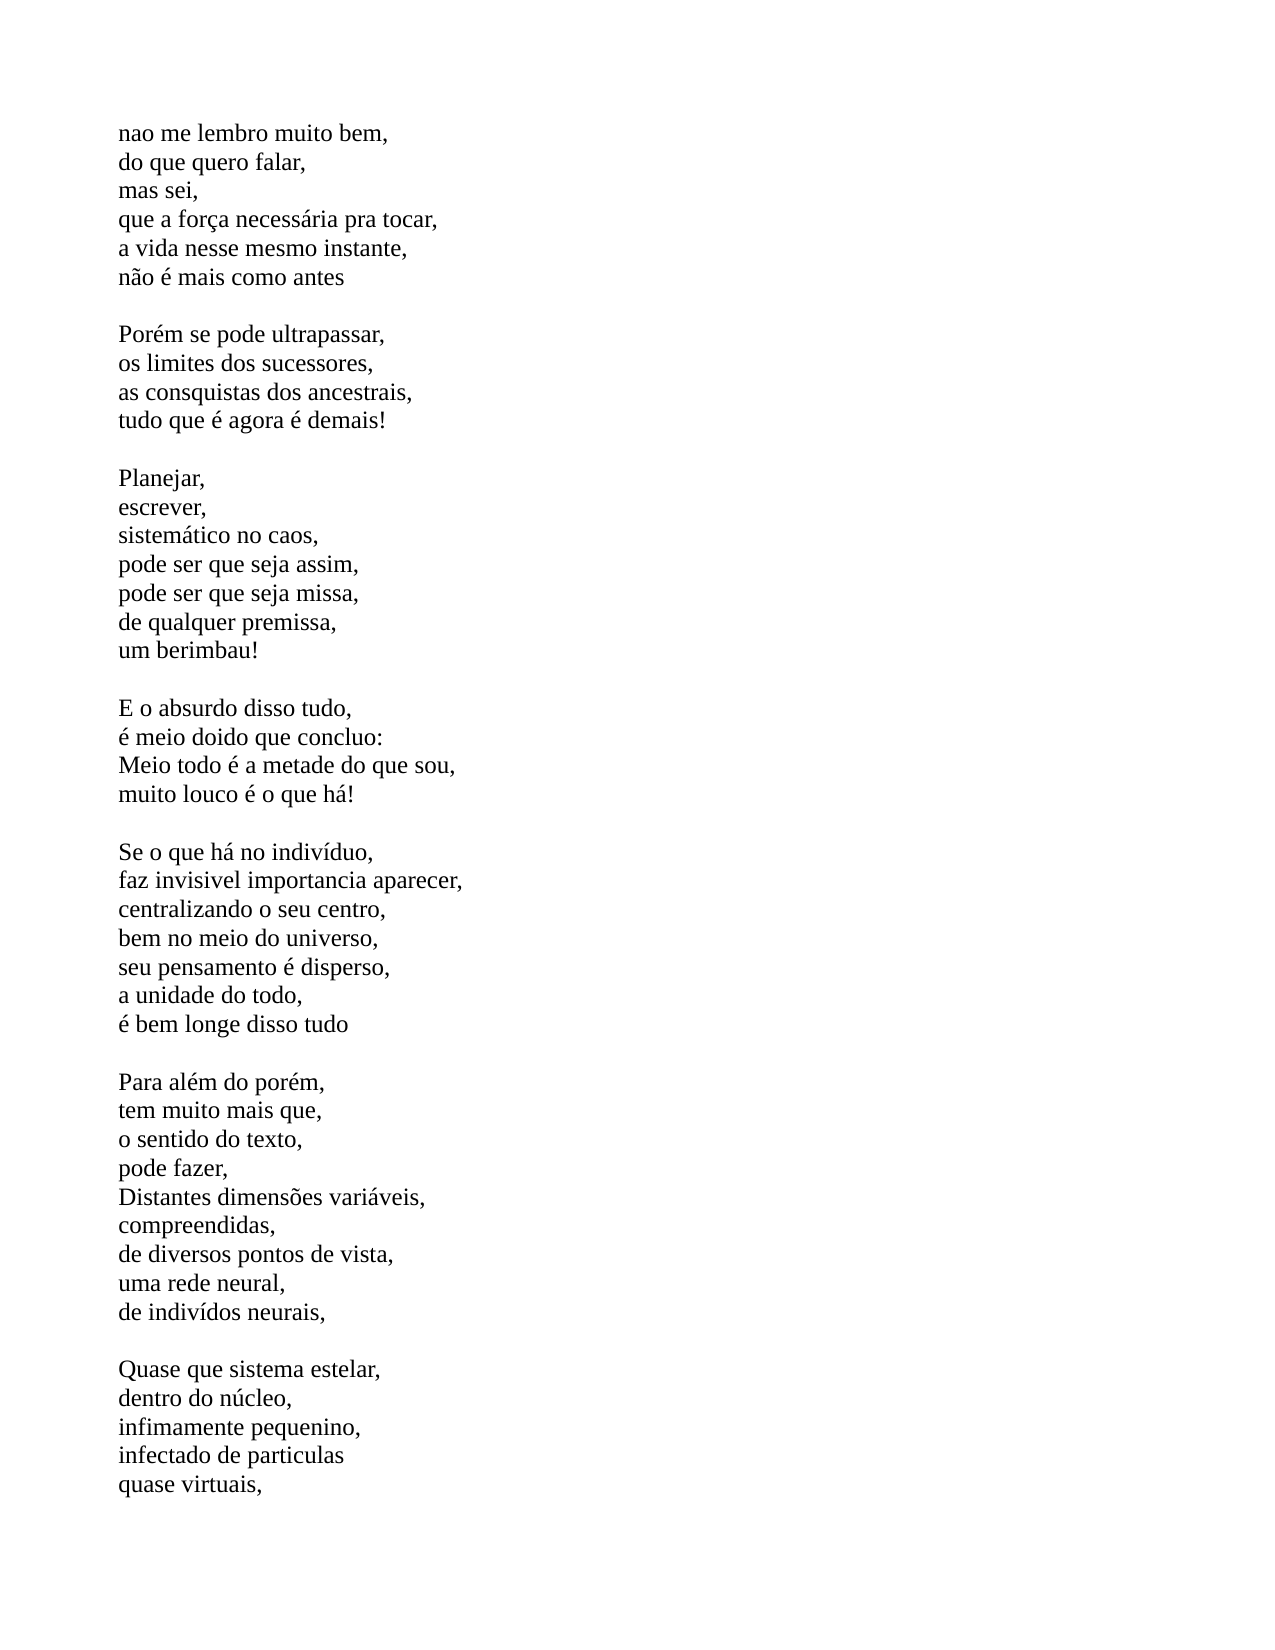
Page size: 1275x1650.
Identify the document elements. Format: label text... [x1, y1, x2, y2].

text tem muito mais que, [118, 1096, 1157, 1124]
text tudo que é agora é demais! [118, 406, 1157, 434]
text Planejar, [118, 463, 1157, 492]
text não é mais como antes [118, 262, 1157, 291]
text seu pensamento é disperso, [118, 952, 1157, 981]
text pode ser que seja assim, [118, 549, 1157, 578]
text nao me lembro muito bem, [118, 118, 1157, 147]
text do que quero falar, [118, 147, 1157, 176]
text centralizando o seu centro, [118, 894, 1157, 923]
text infimamente pequenino, [118, 1412, 1157, 1441]
text pode ser que seja missa, [118, 578, 1157, 607]
text uma rede neural, [118, 1268, 1157, 1297]
text o sentido do texto, [118, 1124, 1157, 1153]
text a vida nesse mesmo instante, [118, 233, 1157, 262]
text quase virtuais, [118, 1469, 1157, 1498]
text E o absurdo disso tudo, [118, 693, 1157, 722]
text Distantes dimensões variáveis, [118, 1182, 1157, 1211]
text compreendidas, [118, 1211, 1157, 1239]
text escrever, [118, 492, 1157, 521]
text os limites dos sucessores, [118, 348, 1157, 377]
text pode fazer, [118, 1153, 1157, 1182]
text a unidade do todo, [118, 981, 1157, 1009]
text de diversos pontos de vista, [118, 1239, 1157, 1268]
text é meio doido que concluo: [118, 722, 1157, 751]
text as consquistas dos ancestrais, [118, 377, 1157, 406]
text Quase que sistema estelar, [118, 1354, 1157, 1383]
text Meio todo é a metade do que sou, [118, 751, 1157, 779]
text dentro do núcleo, [118, 1383, 1157, 1412]
text um berimbau! [118, 636, 1157, 664]
text mas sei, [118, 176, 1157, 204]
text faz invisivel importancia aparecer, [118, 866, 1157, 894]
text é bem longe disso tudo [118, 1009, 1157, 1038]
text que a força necessária pra tocar, [118, 204, 1157, 233]
text bem no meio do universo, [118, 923, 1157, 952]
text Porém se pode ultrapassar, [118, 319, 1157, 348]
text Para além do porém, [118, 1067, 1157, 1096]
text sistemático no caos, [118, 521, 1157, 549]
text Se o que há no indivíduo, [118, 837, 1157, 866]
text de qualquer premissa, [118, 607, 1157, 636]
text infectado de particulas [118, 1441, 1157, 1469]
text muito louco é o que há! [118, 779, 1157, 808]
text de indivídos neurais, [118, 1297, 1157, 1326]
